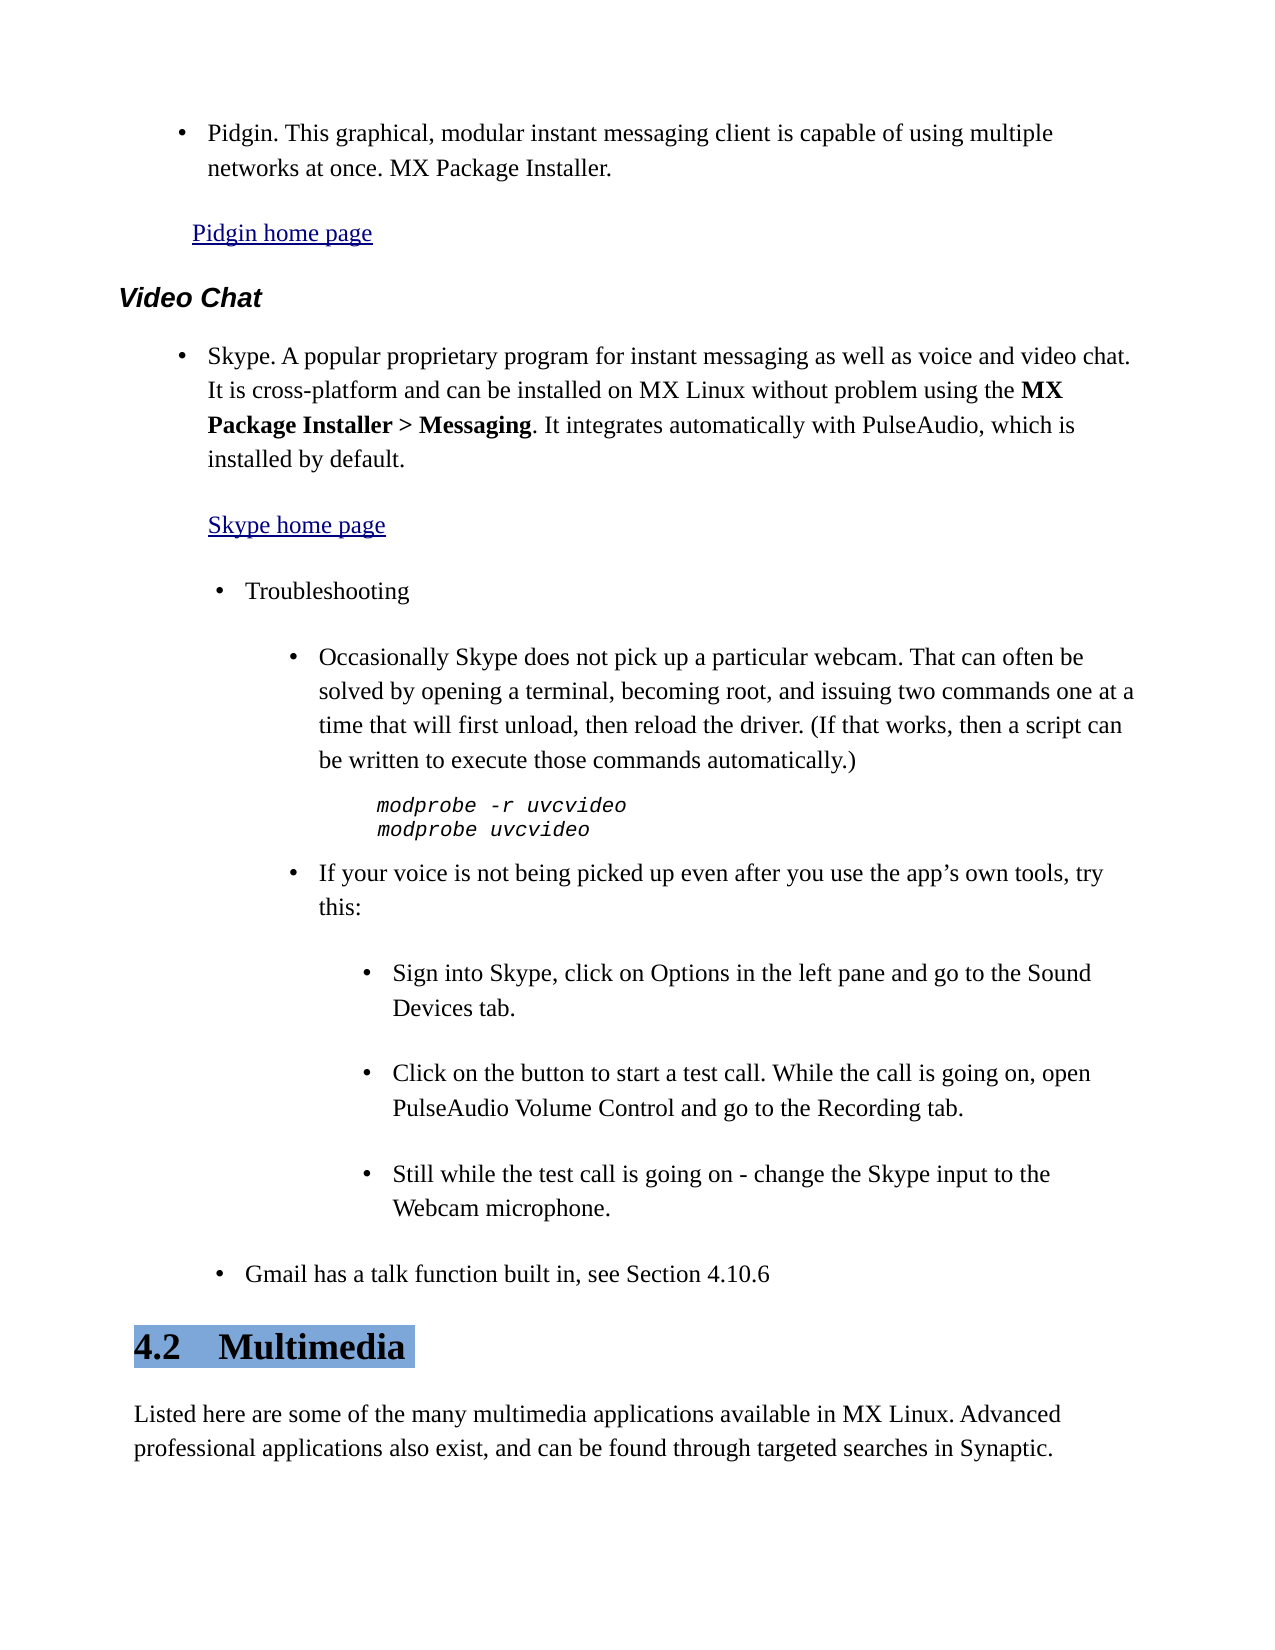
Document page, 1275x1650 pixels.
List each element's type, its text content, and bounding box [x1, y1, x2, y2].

list Skype. A popular proprietary program for instant messaging as well as voice and video chat. It is cross-platform and can be installed on MX Linux without problem using the MX Package Installer > Messaging. It integrates automatically with PulseAudio, which is installed by default. [178, 341, 1141, 473]
list Pidgin home page [162, 218, 1157, 247]
list Gmail has a talk function built in, see Section 4.10.6 [215, 1259, 1141, 1288]
list If your voice is not being picked up even after you use the app’s own tools, try this: [289, 858, 1141, 921]
subtitle 4.2 Multimedia [134, 1324, 1141, 1368]
text modprobe uvcvideo [192, 819, 1157, 842]
list Troubleshooting [215, 576, 1141, 604]
list Still while the test call is going on - change the Skype input to the Webcam microphone. [363, 1159, 1141, 1222]
list Occasionally Skype does not pick up a particular webcam. That can often be solved by opening a terminal, becoming root, and issuing two commands one at a time that will first unload, then reload the driver. (If that works, then a script can be written to execute those commands automatically.) [289, 642, 1141, 774]
text Listed here are some of the many multimedia applications available in MX Linux. Advanced professional applications also exist, and can be found through targeted searches in Synaptic. [134, 1399, 1141, 1462]
list Click on the button to start a test call. While the call is going on, open PulseAudio Volume Control and go to the Recording tab. [363, 1058, 1141, 1122]
text Skype home page [134, 510, 1141, 539]
subtitle Video Chat [118, 281, 1157, 313]
list modprobe -r uvcvideo [347, 795, 1157, 819]
list Sign into Skype, click on Options in the left pane and go to the Sound Devices tab. [363, 958, 1141, 1021]
list Pidgin. This graphical, modular instant messaging client is capable of using multiple networks at once. MX Package Installer. [178, 118, 1141, 181]
